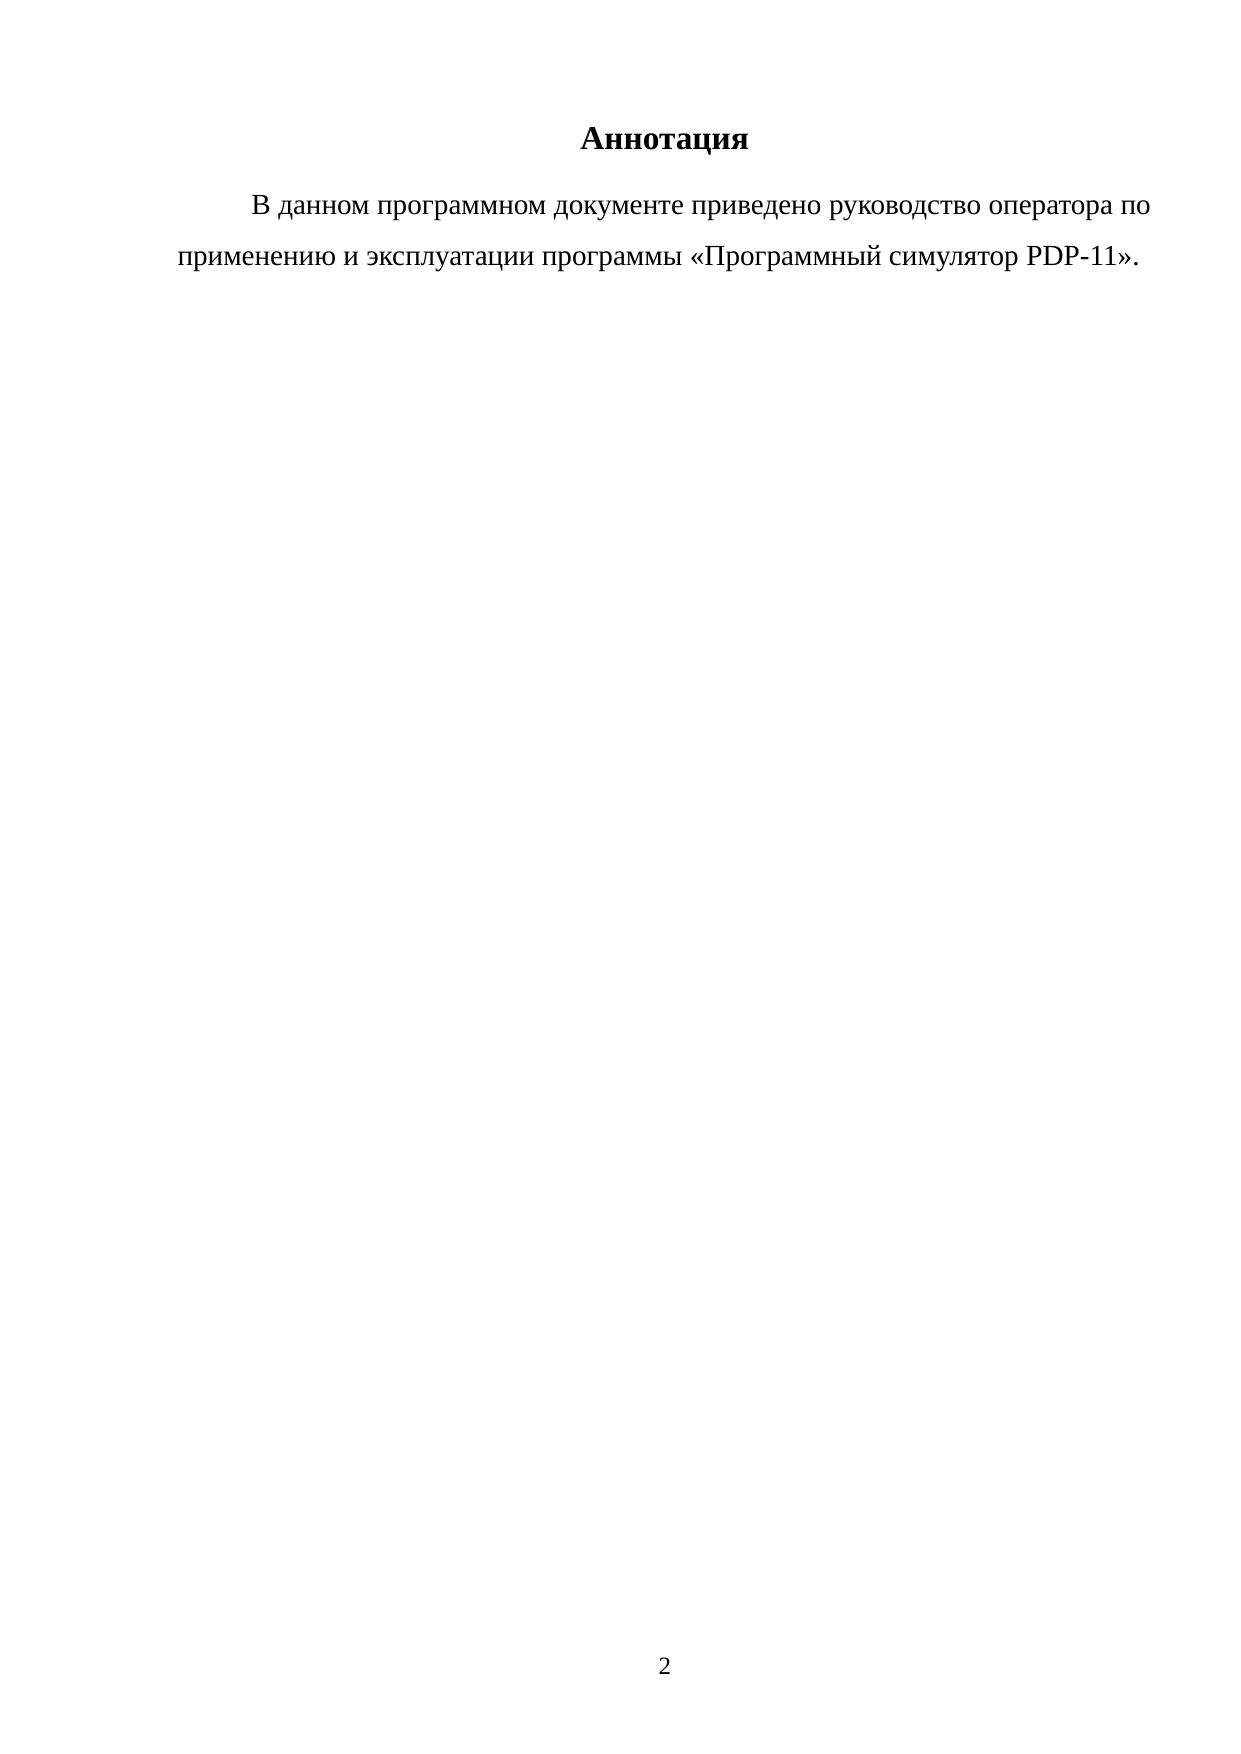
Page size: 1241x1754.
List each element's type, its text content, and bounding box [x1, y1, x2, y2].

text В данном программном документе приведено руководство оператора по применению и эксплуатации программы «Программный симулятор PDP-11». [177, 187, 1152, 271]
subtitle Аннотация [177, 118, 1152, 156]
